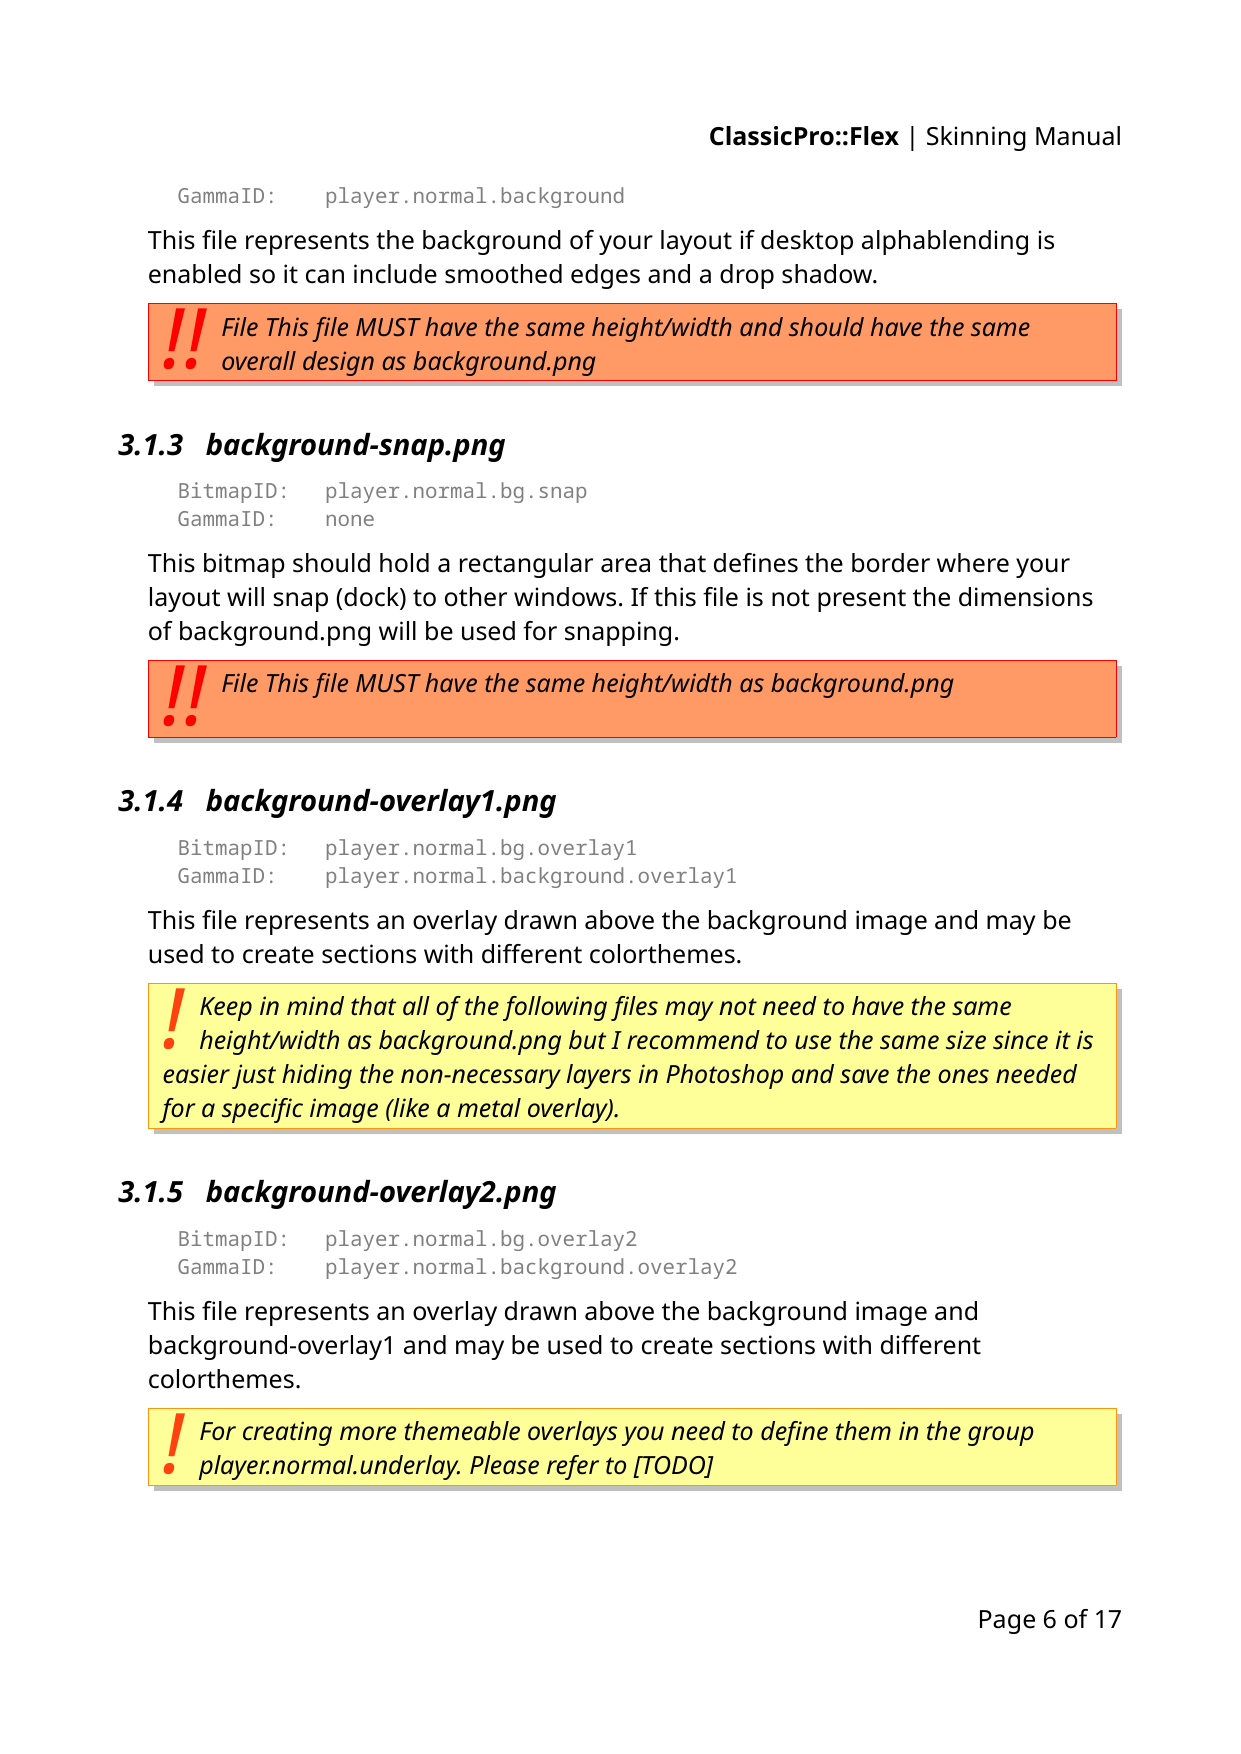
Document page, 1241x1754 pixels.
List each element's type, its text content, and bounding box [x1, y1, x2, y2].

text This file represents an overlay drawn above the background image and background-overlay1 and may be used to create sections with different colorthemes. [148, 1293, 1122, 1395]
text BitmapID: player.normal.bg.overlay2 GammaID: player.normal.background.overlay2 [177, 1224, 1122, 1281]
text !Keep in mind that all of the following files may not need to have the same height/width as background.png but I recommend to use the same size since it is easier just hiding the non-necessary layers in Photoshop and save the ones needed for a specific image (like a metal overlay). [149, 984, 1116, 1128]
text This file represents an overlay drawn above the background image and may be used to create sections with different colorthemes. [148, 902, 1122, 970]
subtitle background-overlay2.png [118, 1172, 1122, 1211]
subtitle background-snap.png [118, 424, 1122, 463]
text This file represents the background of your layout if desktop alphablending is enabled so it can include smoothed edges and a drop shadow. [148, 223, 1122, 291]
text This bitmap should hold a rectangular area that defines the border where your layout will snap (dock) to other windows. If this file is not present the dimensions of background.png will be used for snapping. [148, 545, 1122, 648]
text GammaID: player.normal.background [177, 182, 1122, 210]
text !!File This file MUST have the same height/width as background.png [149, 661, 1116, 737]
text BitmapID: player.normal.bg.overlay1 GammaID: player.normal.background.overlay1 [177, 833, 1122, 890]
text BitmapID: player.normal.bg.snap GammaID: none [177, 476, 1122, 533]
text !For creating more themeable overlays you need to define them in the group player.normal.underlay. Please refer to [TODO] [149, 1409, 1116, 1485]
subtitle background-overlay1.png [118, 781, 1122, 820]
text !!File This file MUST have the same height/width and should have the same overall design as background.png [149, 304, 1116, 380]
